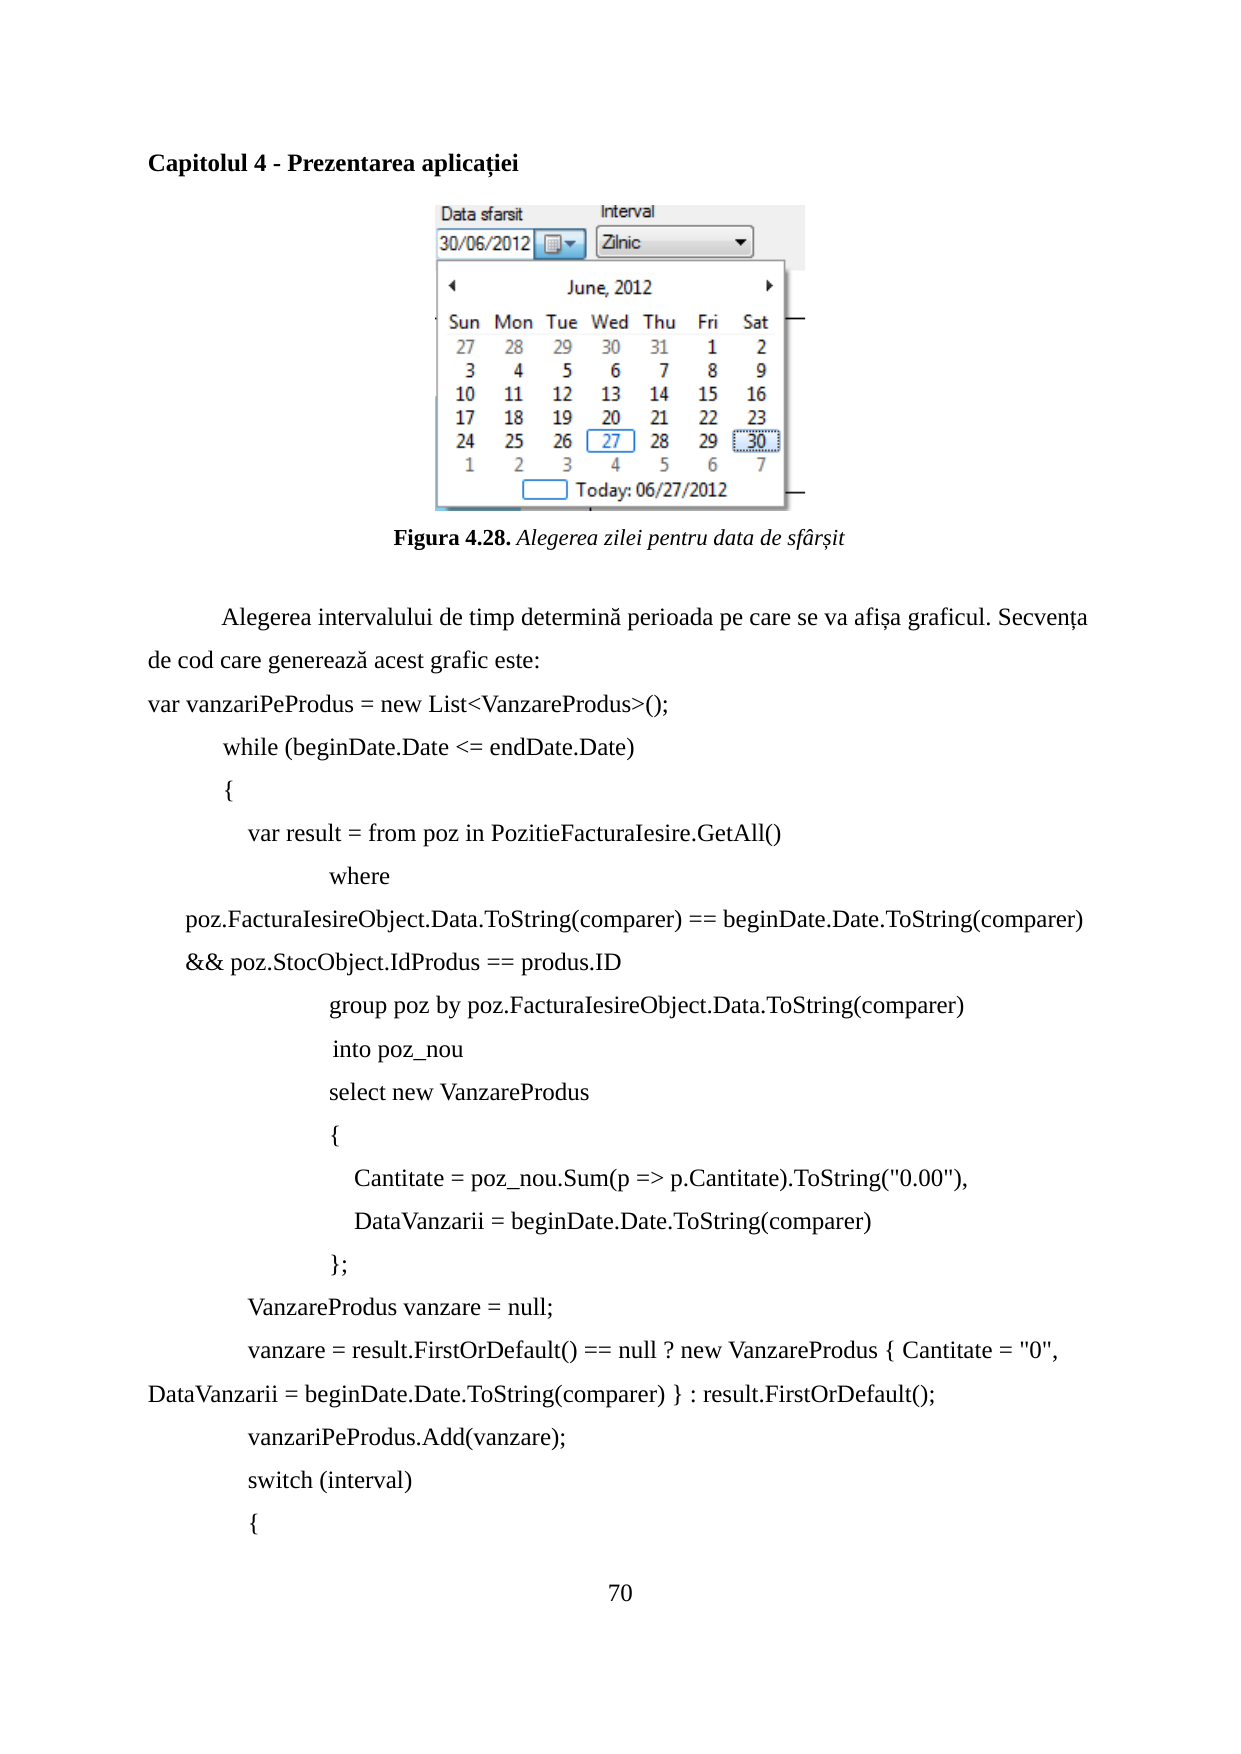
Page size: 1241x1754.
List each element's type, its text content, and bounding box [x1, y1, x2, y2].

text vanzare = result.FirstOrDefault() == null ? new VanzareProdus { Cantitate = "0", DataVanzarii = beginDate.Date.ToString(comparer) } : result.FirstOrDefault(); [148, 1336, 1093, 1407]
text var vanzariPeProdus = new List<VanzareProdus>(); [148, 689, 1093, 717]
text VanzareProdus vanzare = null; [148, 1292, 1093, 1321]
text { [148, 1120, 1093, 1149]
text group poz by poz.FacturaIesireObject.Data.ToString(comparer) [148, 991, 1093, 1019]
text Alegerea intervalului de timp determină perioada pe care se va afișa graficul. Secvența de cod care generează acest grafic este: [148, 602, 1093, 674]
text { [148, 775, 1093, 804]
picture [435, 205, 806, 511]
text Figura 4.28. Alegerea zilei pentru data de sfârșit [148, 206, 1093, 550]
text into poz_nou [148, 1034, 1093, 1062]
text DataVanzarii = beginDate.Date.ToString(comparer) [148, 1206, 1093, 1235]
text switch (interval) [148, 1465, 1093, 1494]
text Cantitate = poz_nou.Sum(p => p.Cantitate).ToString("0.00"), [148, 1163, 1093, 1192]
text }; [148, 1249, 1093, 1278]
text poz.FacturaIesireObject.Data.ToString(comparer) == beginDate.Date.ToString(comparer) [148, 904, 1093, 933]
text where [148, 861, 1093, 890]
text var result = from poz in PozitieFacturaIesire.GetAll() [148, 818, 1093, 847]
text vanzariPeProdus.Add(vanzare); [148, 1422, 1093, 1451]
text { [148, 1508, 1093, 1537]
text select new VanzareProdus [148, 1077, 1093, 1106]
text && poz.StocObject.IdProdus == produs.ID [148, 947, 1093, 976]
text while (beginDate.Date <= endDate.Date) [148, 732, 1093, 761]
